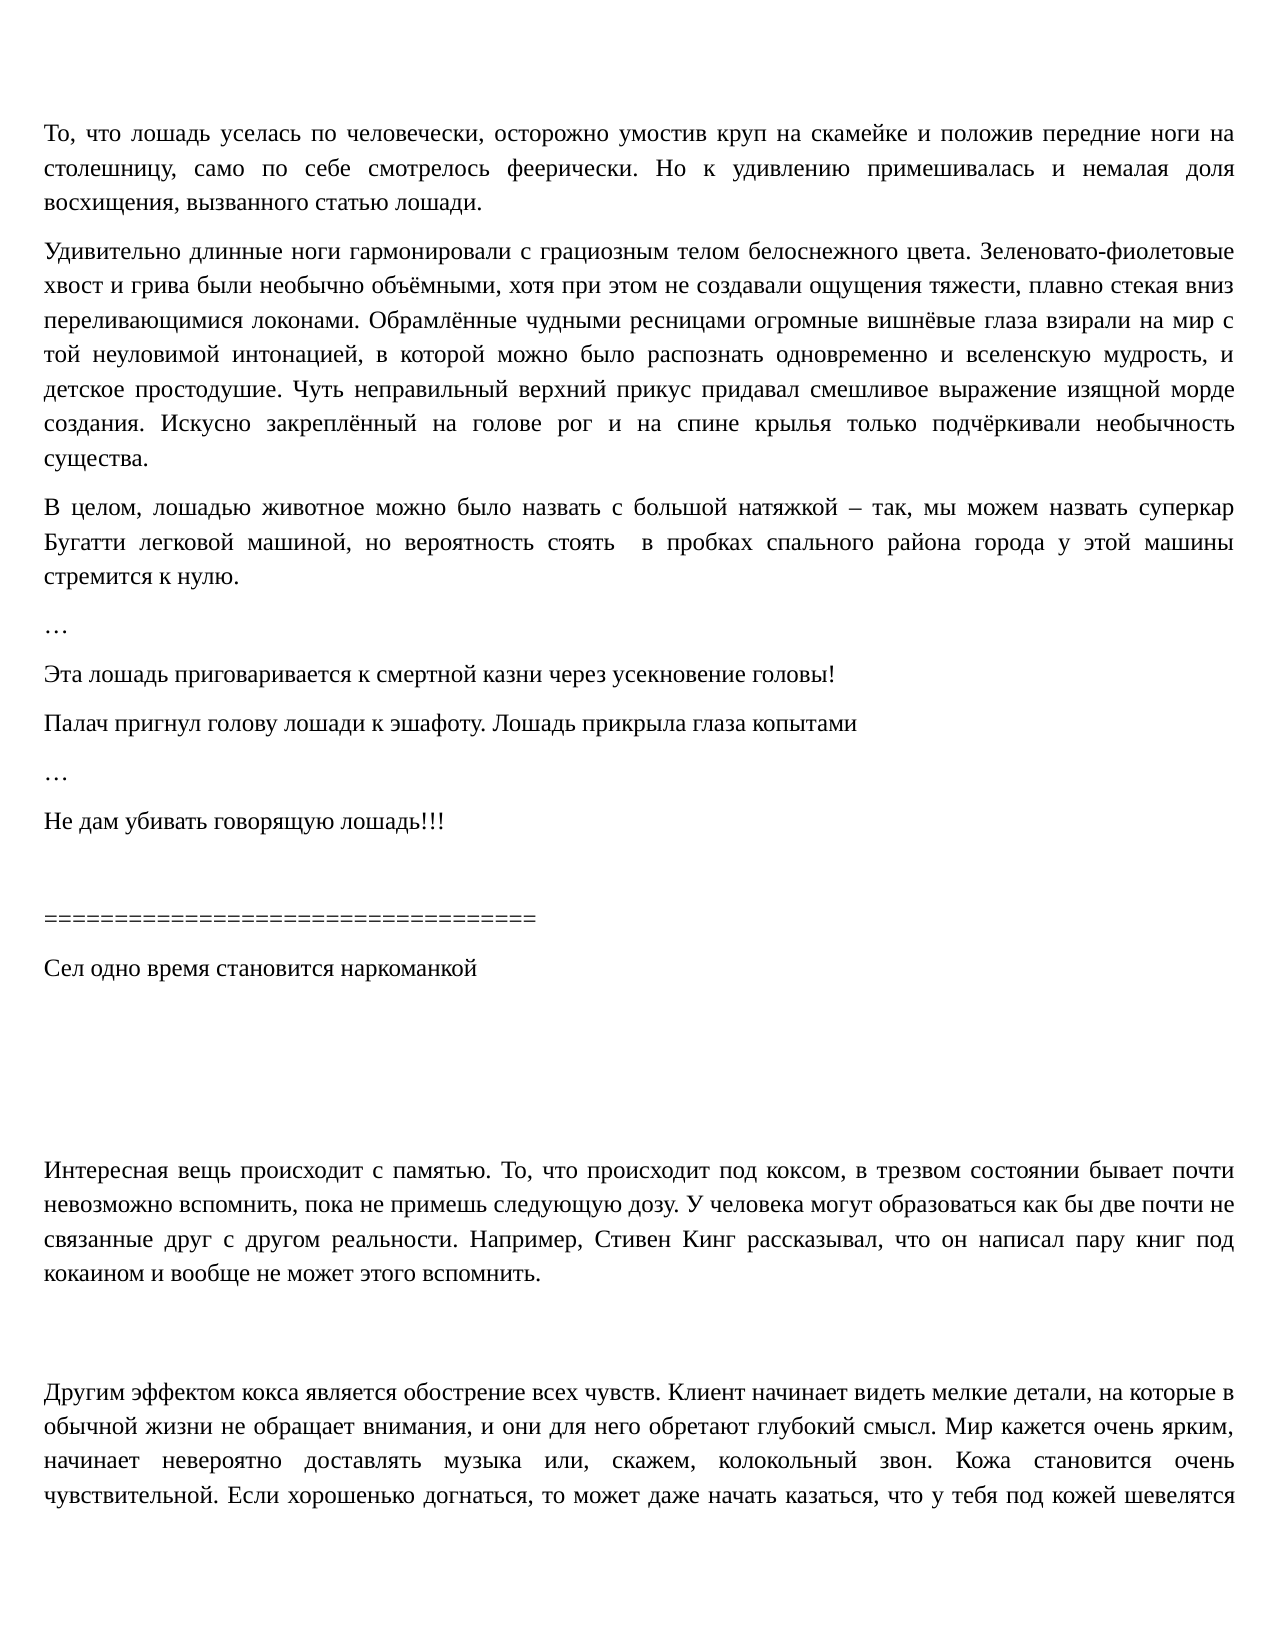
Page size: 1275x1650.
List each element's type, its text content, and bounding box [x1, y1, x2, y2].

text Интересная вещь происходит с памятью. То, что происходит под коксом, в трезвом состоянии бывает почти невозможно вспомнить, пока не примешь следующую дозу. У человека могут образоваться как бы две почти не связанные друг с другом реальности. Например, Стивен Кинг рассказывал, что он написал пару книг под кокаином и вообще не может этого вспомнить. [44, 1121, 1236, 1287]
text Удивительно длинные ноги гармонировали с грациозным телом белоснежного цвета. Зеленовато-фиолетовые хвост и грива были необычно объёмными, хотя при этом не создавали ощущения тяжести, плавно стекая вниз переливающимися локонами. Обрамлённые чудными ресницами огромные вишнёвые глаза взирали на мир с той неуловимой интонацией, в которой можно было распознать одновременно и вселенскую мудрость, и детское простодушие. Чуть неправильный верхний прикус придавал смешливое выражение изящной морде создания. Искусно закреплённый на голове рог и на спине крылья только подчёркивали необычность существа. [44, 236, 1236, 472]
text Палач пригнул голову лошади к эшафоту. Лошадь прикрыла глаза копытами [44, 708, 1236, 737]
text Эта лошадь приговаривается к смертной казни через усекновение головы! [44, 659, 1236, 688]
text Сел одно время становится наркоманкой [44, 953, 1236, 982]
text В целом, лошадью животное можно было назвать с большой натяжкой – так, мы можем назвать суперкар Бугатти легковой машиной, но вероятность стоять в пробках спального района города у этой машины стремится к нулю. [44, 492, 1236, 590]
text То, что лошадь уселась по человечески, осторожно умостив круп на скамейке и положив передние ноги на столешницу, само по себе смотрелось феерически. Но к удивлению примешивалась и немалая доля восхищения, вызванного статью лошади. [44, 118, 1236, 216]
text =================================== [44, 904, 1236, 933]
text … [44, 757, 1236, 786]
text Другим эффектом кокса является обострение всех чувств. Клиент начинает видеть мелкие детали, на которые в обычной жизни не обращает внимания, и они для него обретают глубокий смысл. Мир кажется очень ярким, начинает невероятно доставлять музыка или, скажем, колокольный звон. Кожа становится очень чувствительной. Если хорошенько догнаться, то может даже начать казаться, что у тебя под кожей шевелятся [44, 1308, 1236, 1509]
text … [44, 610, 1236, 639]
text Не дам убивать говорящую лошадь!!! [44, 806, 1236, 835]
